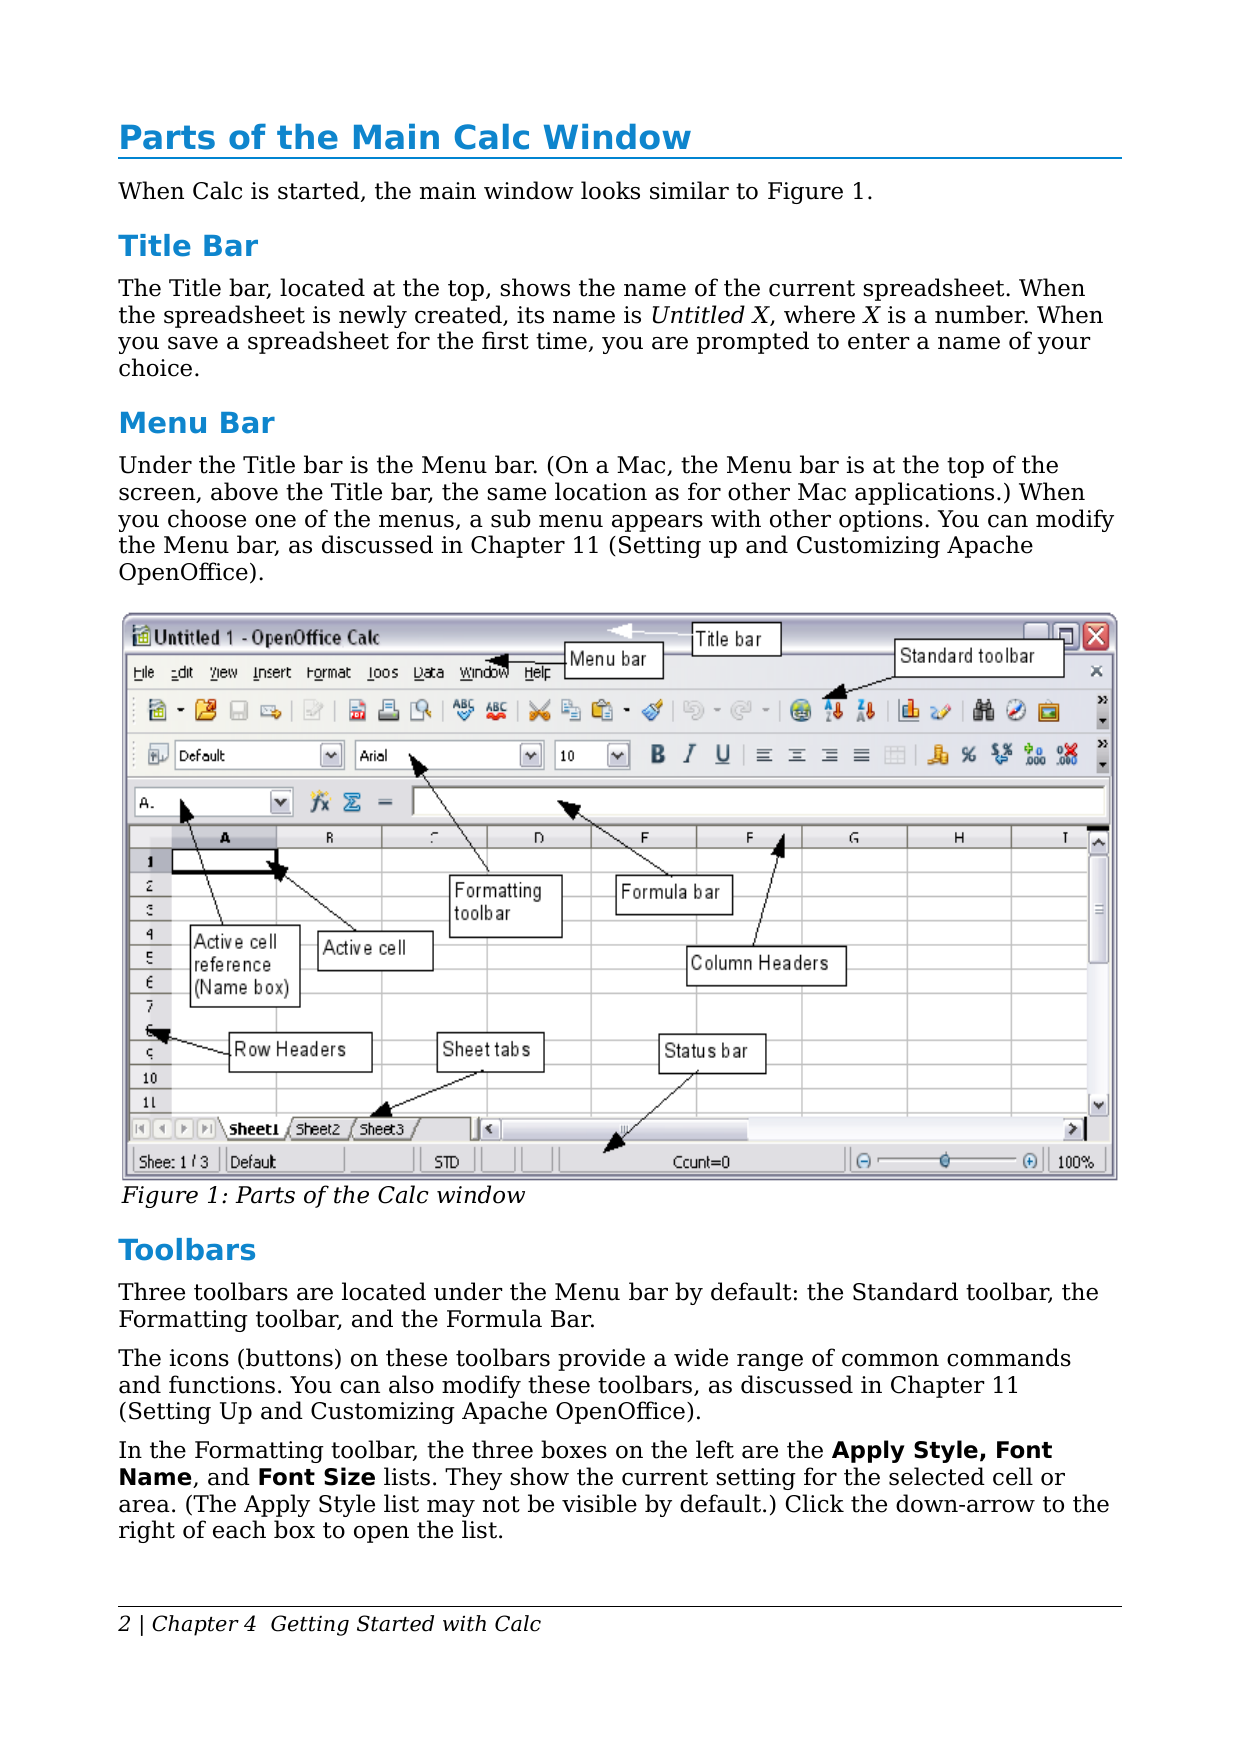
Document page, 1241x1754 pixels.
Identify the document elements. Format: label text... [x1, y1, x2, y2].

subtitle Menu Bar [118, 406, 1122, 440]
picture [122, 610, 1119, 1182]
text In the Formatting toolbar, the three boxes on the left are the Apply Style, Font Name, and Font Size lists. They show the current setting for the selected cell or area. (The Apply Style list may not be visible by default.) Click the down-arrow to the right of each box to open the list. [118, 1438, 1122, 1544]
text The Title bar, located at the top, shows the name of the current spreadsheet. When the spreadsheet is newly created, its name is Untitled X, where X is a number. When you save a spreadsheet for the first time, you are prompted to enter a name of your choice. [118, 275, 1122, 382]
text Under the Title bar is the Menu bar. (On a Mac, the Menu bar is at the top of the screen, above the Title bar, the same location as for other Mac applications.) When you choose one of the menus, a sub menu appears with other options. You can modify the Menu bar, as discussed in Chapter 11 (Setting up and Customizing Apache OpenOffice). [118, 452, 1122, 586]
text Three toolbars are located under the Menu bar by default: the Standard toolbar, the Formatting toolbar, and the Formula Bar. [118, 1279, 1122, 1333]
text The icons (buttons) on these toolbars provide a wide range of common commands and functions. You can also modify these toolbars, as discussed in Chapter 11 (Setting Up and Customizing Apache OpenOffice). [118, 1345, 1122, 1425]
subtitle Title Bar [118, 229, 1122, 263]
subtitle Toolbars [118, 1233, 1122, 1267]
subtitle Parts of the Main Calc Window [118, 118, 1122, 157]
text When Calc is started, the main window looks similar to Figure 1. [118, 178, 1122, 204]
text Figure 1: Parts of the Calc window [122, 1182, 1118, 1209]
